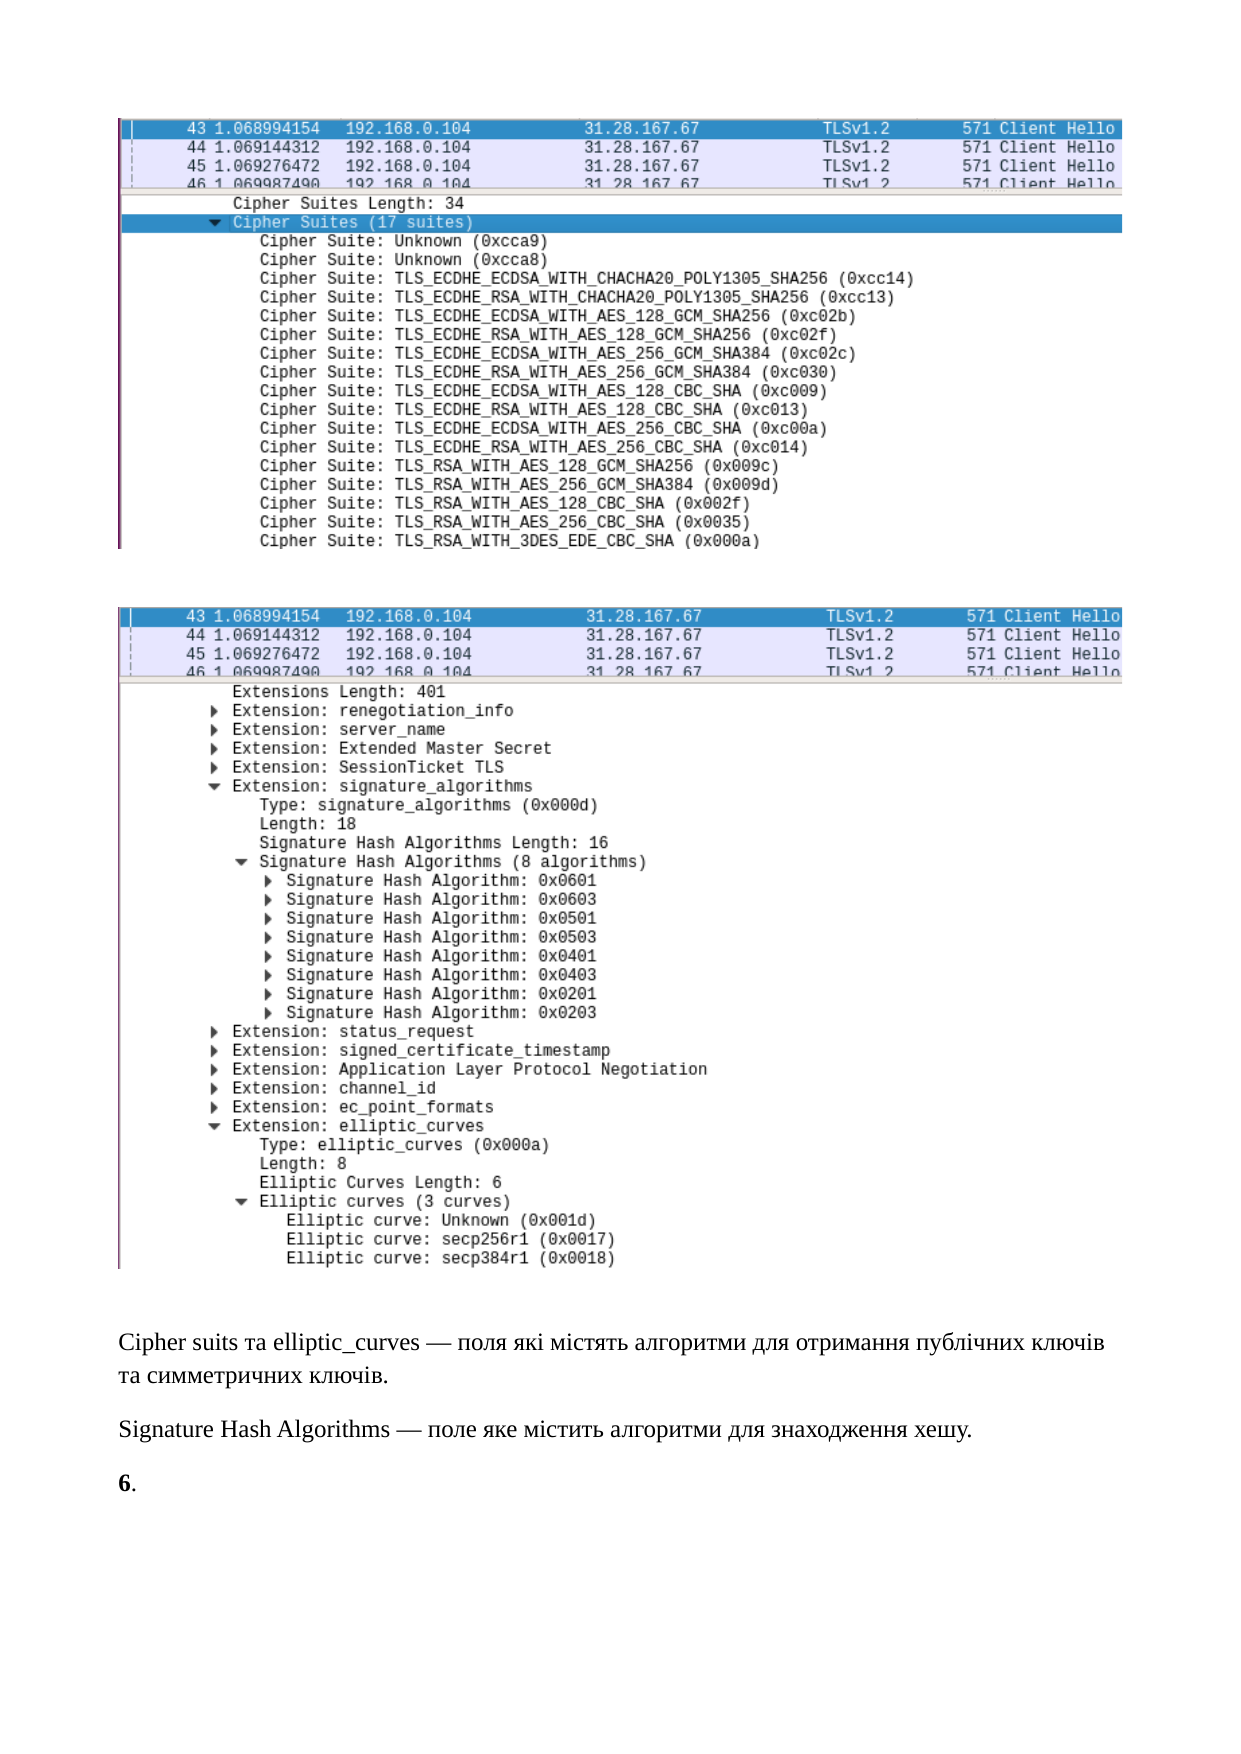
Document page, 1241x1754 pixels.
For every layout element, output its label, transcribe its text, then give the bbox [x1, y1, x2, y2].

picture [118, 607, 1123, 1269]
list 6. [118, 1468, 1122, 1496]
picture [118, 118, 1123, 549]
list Cipher suits та elliptic_curves — поля які містять алгоритми для отримання публічних ключів та симметричних ключів. [118, 1327, 1122, 1389]
list Signature Hash Algorithms — поле яке містить алгоритми для знаходження хешу. [118, 1414, 1122, 1443]
